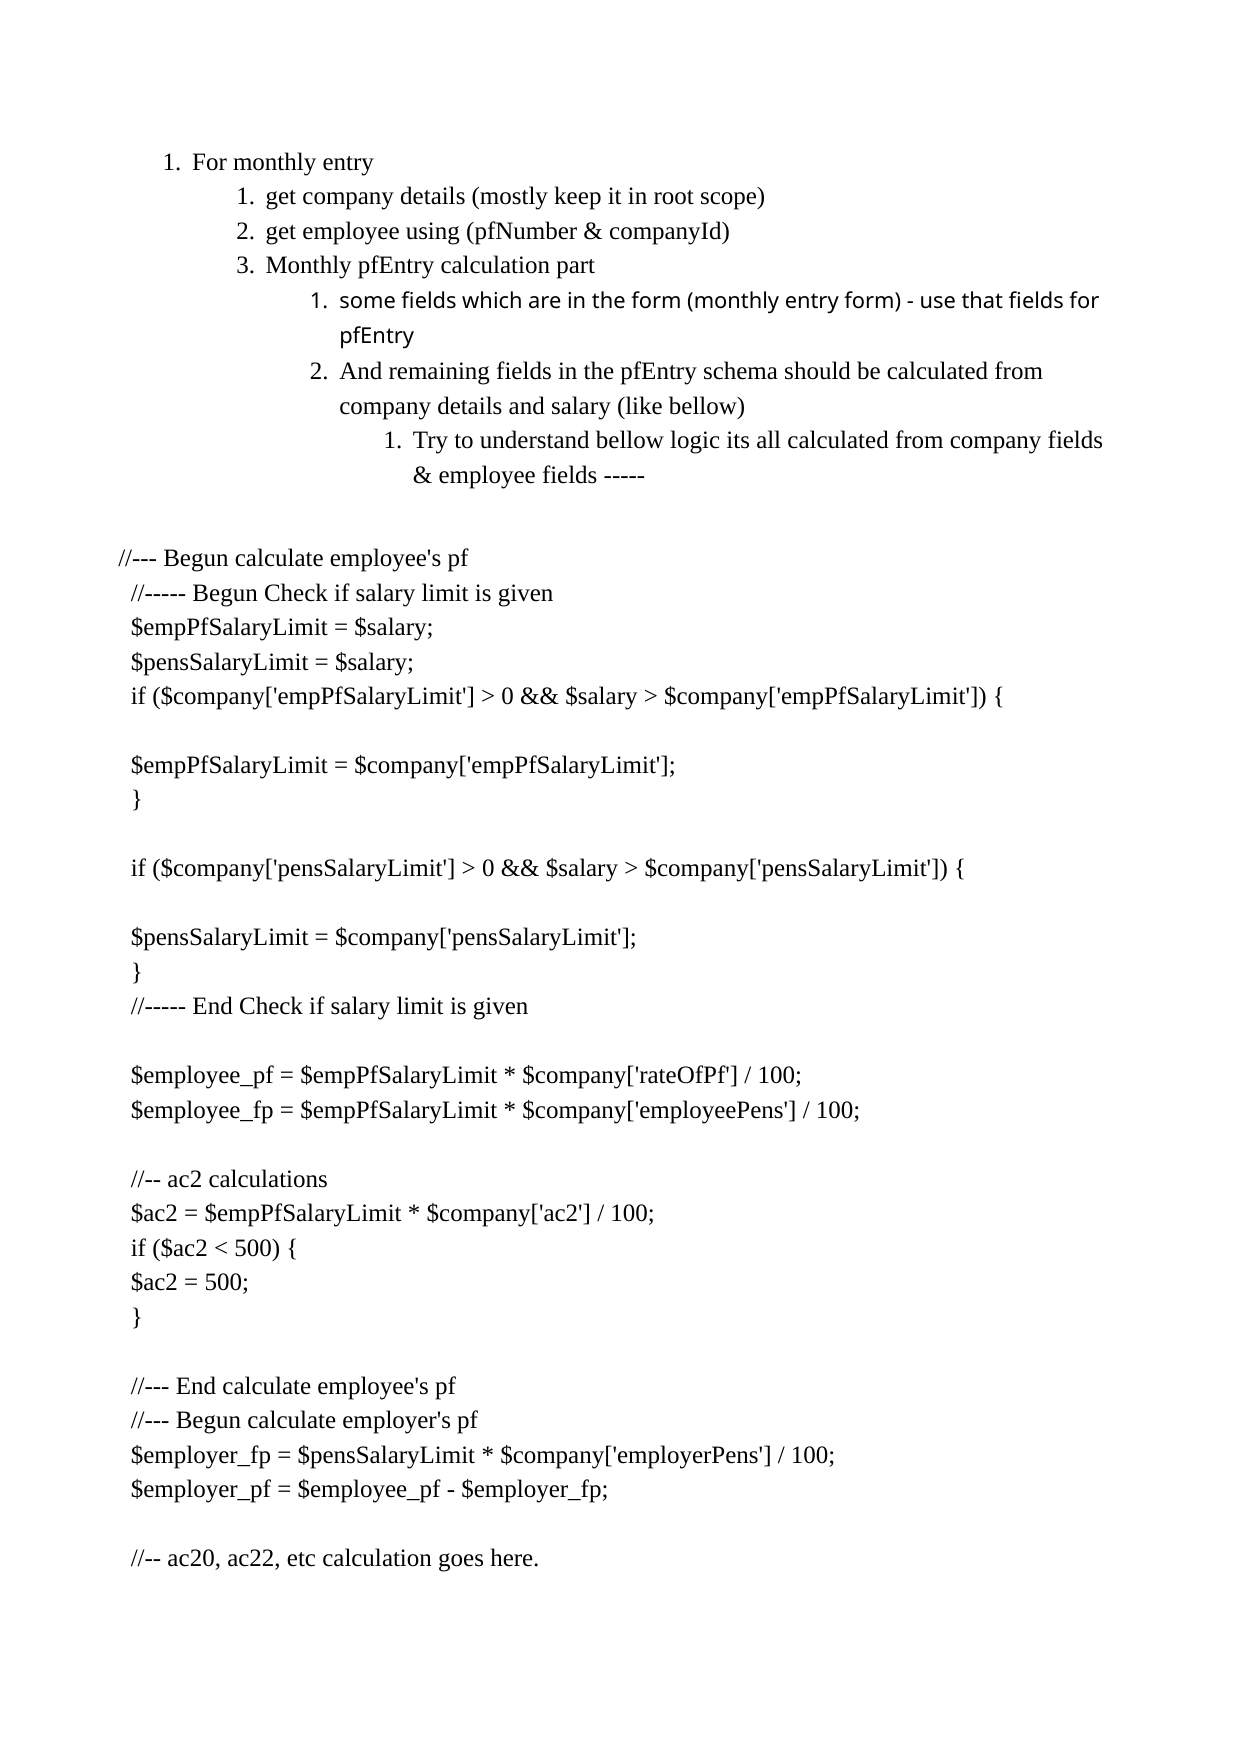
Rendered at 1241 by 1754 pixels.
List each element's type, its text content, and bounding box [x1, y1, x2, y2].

text } [118, 784, 1122, 813]
text //--- End calculate employee's pf [118, 1371, 1122, 1399]
text } [118, 957, 1122, 986]
text $empPfSalaryLimit = $salary; [118, 612, 1122, 641]
text if ($company['pensSalaryLimit'] > 0 && $salary > $company['pensSalaryLimit']) { [118, 853, 1122, 882]
text $employer_fp = $pensSalaryLimit * $company['employerPens'] / 100; [118, 1440, 1122, 1468]
list Try to understand bellow logic its all calculated from company fields & employee fields ----- [383, 425, 1122, 488]
text $empPfSalaryLimit = $company['empPfSalaryLimit']; [118, 750, 1122, 779]
text //----- Begun Check if salary limit is given [118, 578, 1122, 606]
text $employer_pf = $employee_pf - $employer_fp; [118, 1474, 1122, 1503]
text //-- ac20, ac22, etc calculation goes here. [118, 1543, 1122, 1572]
text $pensSalaryLimit = $salary; [118, 647, 1122, 675]
text $employee_fp = $empPfSalaryLimit * $company['employeePens'] / 100; [118, 1095, 1122, 1124]
list For monthly entry [162, 147, 1122, 176]
list Monthly pfEntry calculation part [236, 250, 1122, 279]
text if ($ac2 < 500) { [118, 1233, 1122, 1262]
list And remaining fields in the pfEntry schema should be calculated from company details and salary (like bellow) [309, 356, 1122, 419]
list get employee using (pfNumber & companyId) [236, 216, 1122, 244]
text $ac2 = 500; [118, 1267, 1122, 1296]
list get company details (mostly keep it in root scope) [236, 181, 1122, 210]
text //--- Begun calculate employee's pf [118, 543, 1122, 572]
text //----- End Check if salary limit is given [118, 991, 1122, 1020]
text } [118, 1302, 1122, 1331]
text $ac2 = $empPfSalaryLimit * $company['ac2'] / 100; [118, 1198, 1122, 1227]
text $employee_pf = $empPfSalaryLimit * $company['rateOfPf'] / 100; [118, 1060, 1122, 1089]
list some fields which are in the form (monthly entry form) - use that fields for pfEntry [309, 285, 1122, 350]
text //--- Begun calculate employer's pf [118, 1405, 1122, 1434]
text $pensSalaryLimit = $company['pensSalaryLimit']; [118, 922, 1122, 951]
text if ($company['empPfSalaryLimit'] > 0 && $salary > $company['empPfSalaryLimit']) { [118, 681, 1122, 710]
text //-- ac2 calculations [118, 1164, 1122, 1193]
